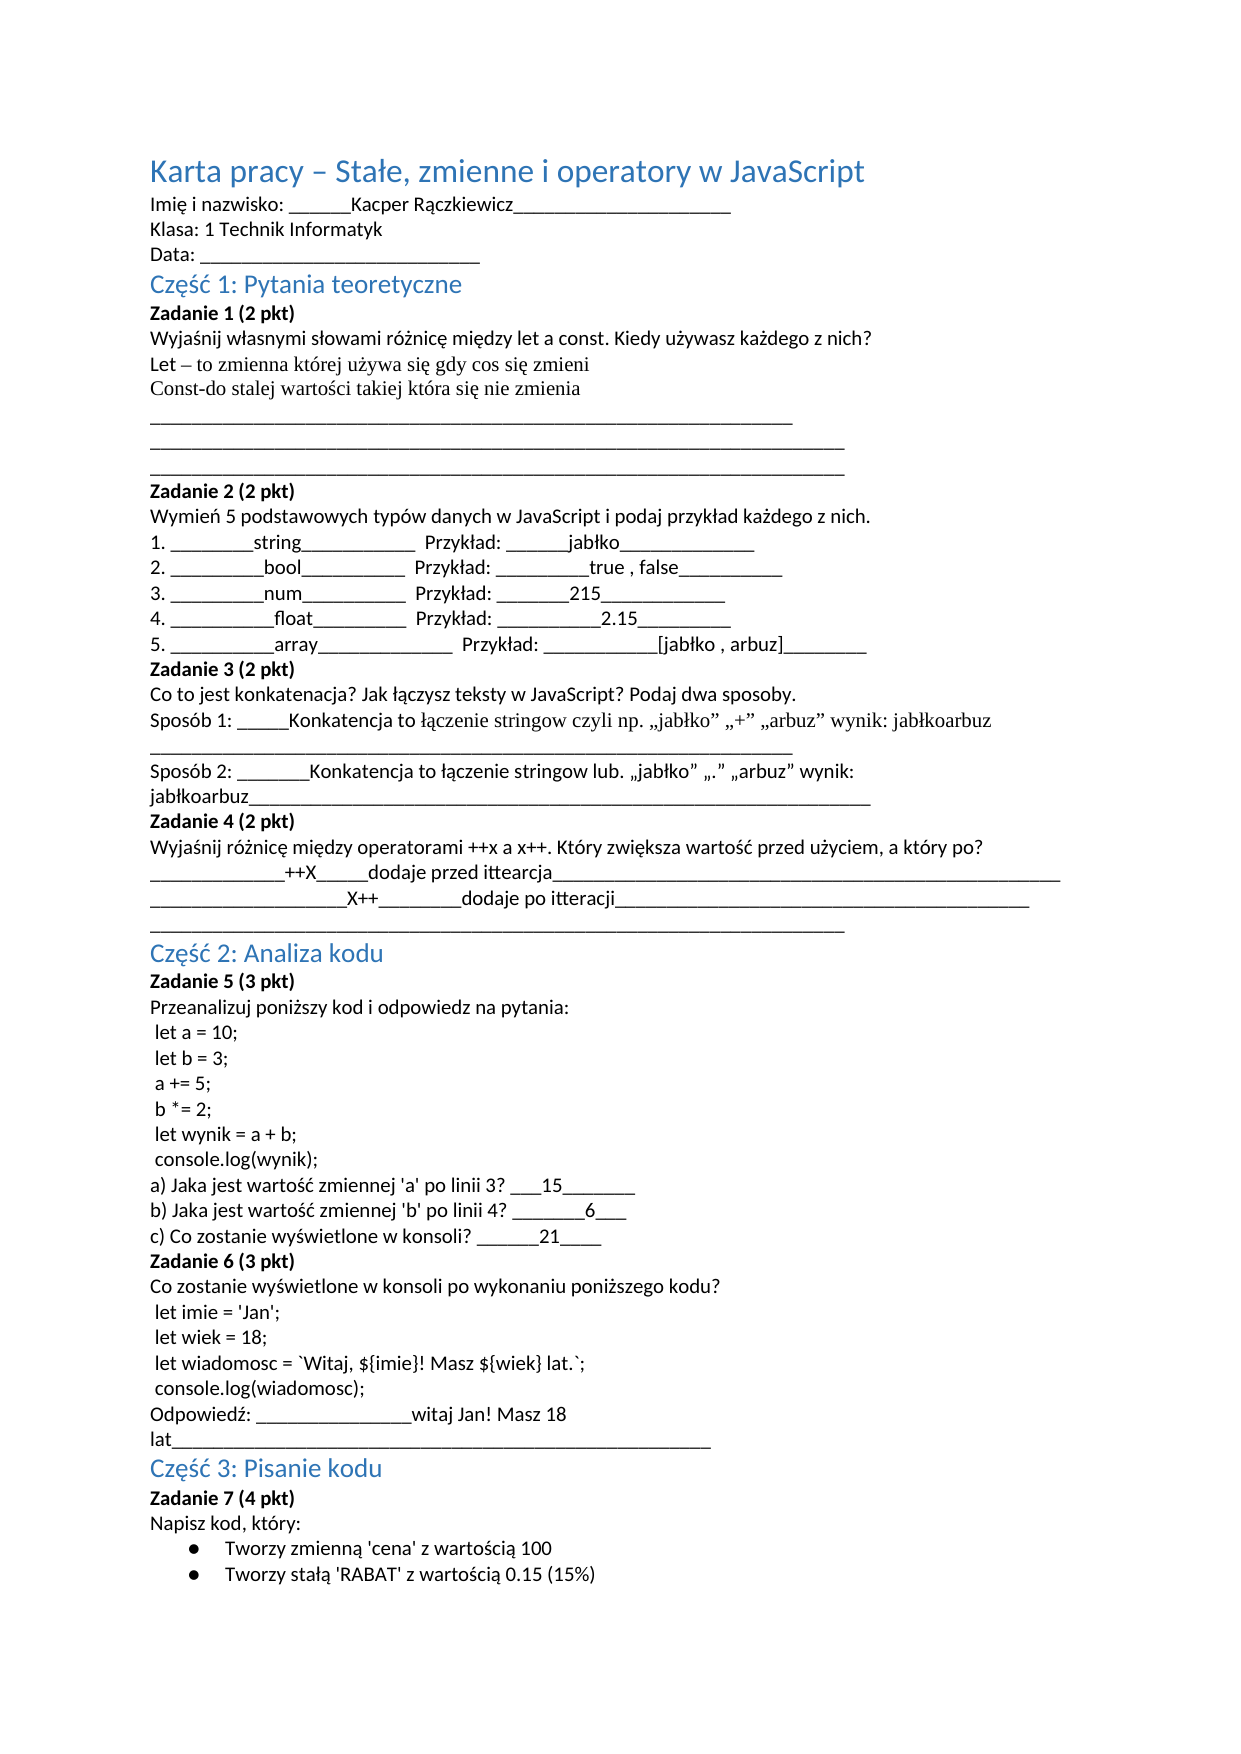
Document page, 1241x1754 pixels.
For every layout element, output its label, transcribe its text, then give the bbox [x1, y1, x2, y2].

text Co zostanie wyświetlone w konsoli po wykonaniu poniższego kodu? [150, 1274, 1090, 1299]
text Zadanie 3 (2 pkt) [150, 656, 1090, 682]
text ___________________X++________dodaje po itteracji________________________________________ [150, 885, 1090, 910]
text ______________________________________________________________ [150, 732, 1090, 758]
text _____________++X_____dodaje przed ittearcja_________________________________________________ [150, 859, 1090, 885]
subtitle Część 3: Pisanie kodu [150, 1452, 1090, 1485]
text Wyjaśnij różnicę między operatorami ++x a x++. Który zwiększa wartość przed użyciem, a który po? [150, 834, 1090, 859]
text let b = 3; [150, 1045, 1090, 1070]
text a += 5; [150, 1070, 1090, 1096]
text Napisz kod, który: [150, 1510, 1090, 1536]
text let imie = 'Jan'; [150, 1299, 1090, 1324]
text Zadanie 2 (2 pkt) [150, 478, 1090, 504]
text let wynik = a + b; [150, 1121, 1090, 1147]
text Zadanie 5 (3 pkt) [150, 969, 1090, 994]
text Zadanie 7 (4 pkt) [150, 1485, 1090, 1510]
text 3. _________num__________ Przykład: _______215____________ [150, 580, 1090, 605]
text ___________________________________________________________________ [150, 453, 1090, 478]
text let a = 10; [150, 1019, 1090, 1045]
text ___________________________________________________________________ [150, 910, 1090, 936]
text b *= 2; [150, 1096, 1090, 1121]
text b) Jaka jest wartość zmiennej 'b' po linii 4? _______6___ [150, 1197, 1090, 1223]
text Data: ___________________________ [150, 242, 1090, 267]
text Klasa: 1 Technik Informatyk [150, 216, 1090, 242]
text Zadanie 4 (2 pkt) [150, 809, 1090, 834]
subtitle Część 2: Analiza kodu [150, 936, 1090, 969]
text 1. ________string___________ Przykład: ______jabłko_____________ [150, 529, 1090, 554]
text Wymień 5 podstawowych typów danych w JavaScript i podaj przykład każdego z nich. [150, 504, 1090, 529]
text Sposób 1: _____Konkatencja to łączenie stringow czyli np. „jabłko” „+” „arbuz” wynik: jabłkoarbuz [150, 707, 1090, 732]
text Sposób 2: _______Konkatencja to łączenie stringow lub. „jabłko” „.” „arbuz” wynik: jabłkoarbuz____________________________________________________________ [150, 758, 1090, 809]
text Przeanalizuj poniższy kod i odpowiedz na pytania: [150, 994, 1090, 1019]
list Tworzy zmienną 'cena' z wartością 100 [187, 1536, 1090, 1561]
text console.log(wiadomosc); [150, 1375, 1090, 1401]
text Zadanie 1 (2 pkt) [150, 300, 1090, 325]
text console.log(wynik); [150, 1147, 1090, 1172]
text c) Co zostanie wyświetlone w konsoli? ______21____ [150, 1223, 1090, 1248]
text Imię i nazwisko: ______Kacper Rączkiewicz_____________________ [150, 191, 1090, 216]
text 2. _________bool__________ Przykład: _________true , false__________ [150, 554, 1090, 580]
text a) Jaka jest wartość zmiennej 'a' po linii 3? ___15_______ [150, 1172, 1090, 1197]
text Wyjaśnij własnymi słowami różnicę między let a const. Kiedy używasz każdego z nich? [150, 325, 1090, 351]
text Zadanie 6 (3 pkt) [150, 1248, 1090, 1274]
subtitle Karta pracy – Stałe, zmienne i operatory w JavaScript [150, 150, 1090, 191]
text let wiek = 18; [150, 1324, 1090, 1350]
text Let – to zmienna której używa się gdy cos się zmieni [150, 351, 1090, 376]
text 4. __________float_________ Przykład: __________2.15_________ [150, 605, 1090, 631]
list Tworzy stałą 'RABAT' z wartością 0.15 (15%) [187, 1561, 1090, 1586]
text let wiadomosc = `Witaj, ${imie}! Masz ${wiek} lat.`; [150, 1350, 1090, 1375]
text Const-do stalej wartości takiej która się nie zmienia [150, 376, 1090, 400]
text Odpowiedź: _______________witaj Jan! Masz 18 lat____________________________________________________ [150, 1401, 1090, 1452]
subtitle Część 1: Pytania teoretyczne [150, 267, 1090, 300]
text Co to jest konkatenacja? Jak łączysz teksty w JavaScript? Podaj dwa sposoby. [150, 682, 1090, 707]
text ___________________________________________________________________ [150, 427, 1090, 453]
text ______________________________________________________________ [150, 402, 1090, 427]
text 5. __________array_____________ Przykład: ___________[jabłko , arbuz]________ [150, 631, 1090, 656]
